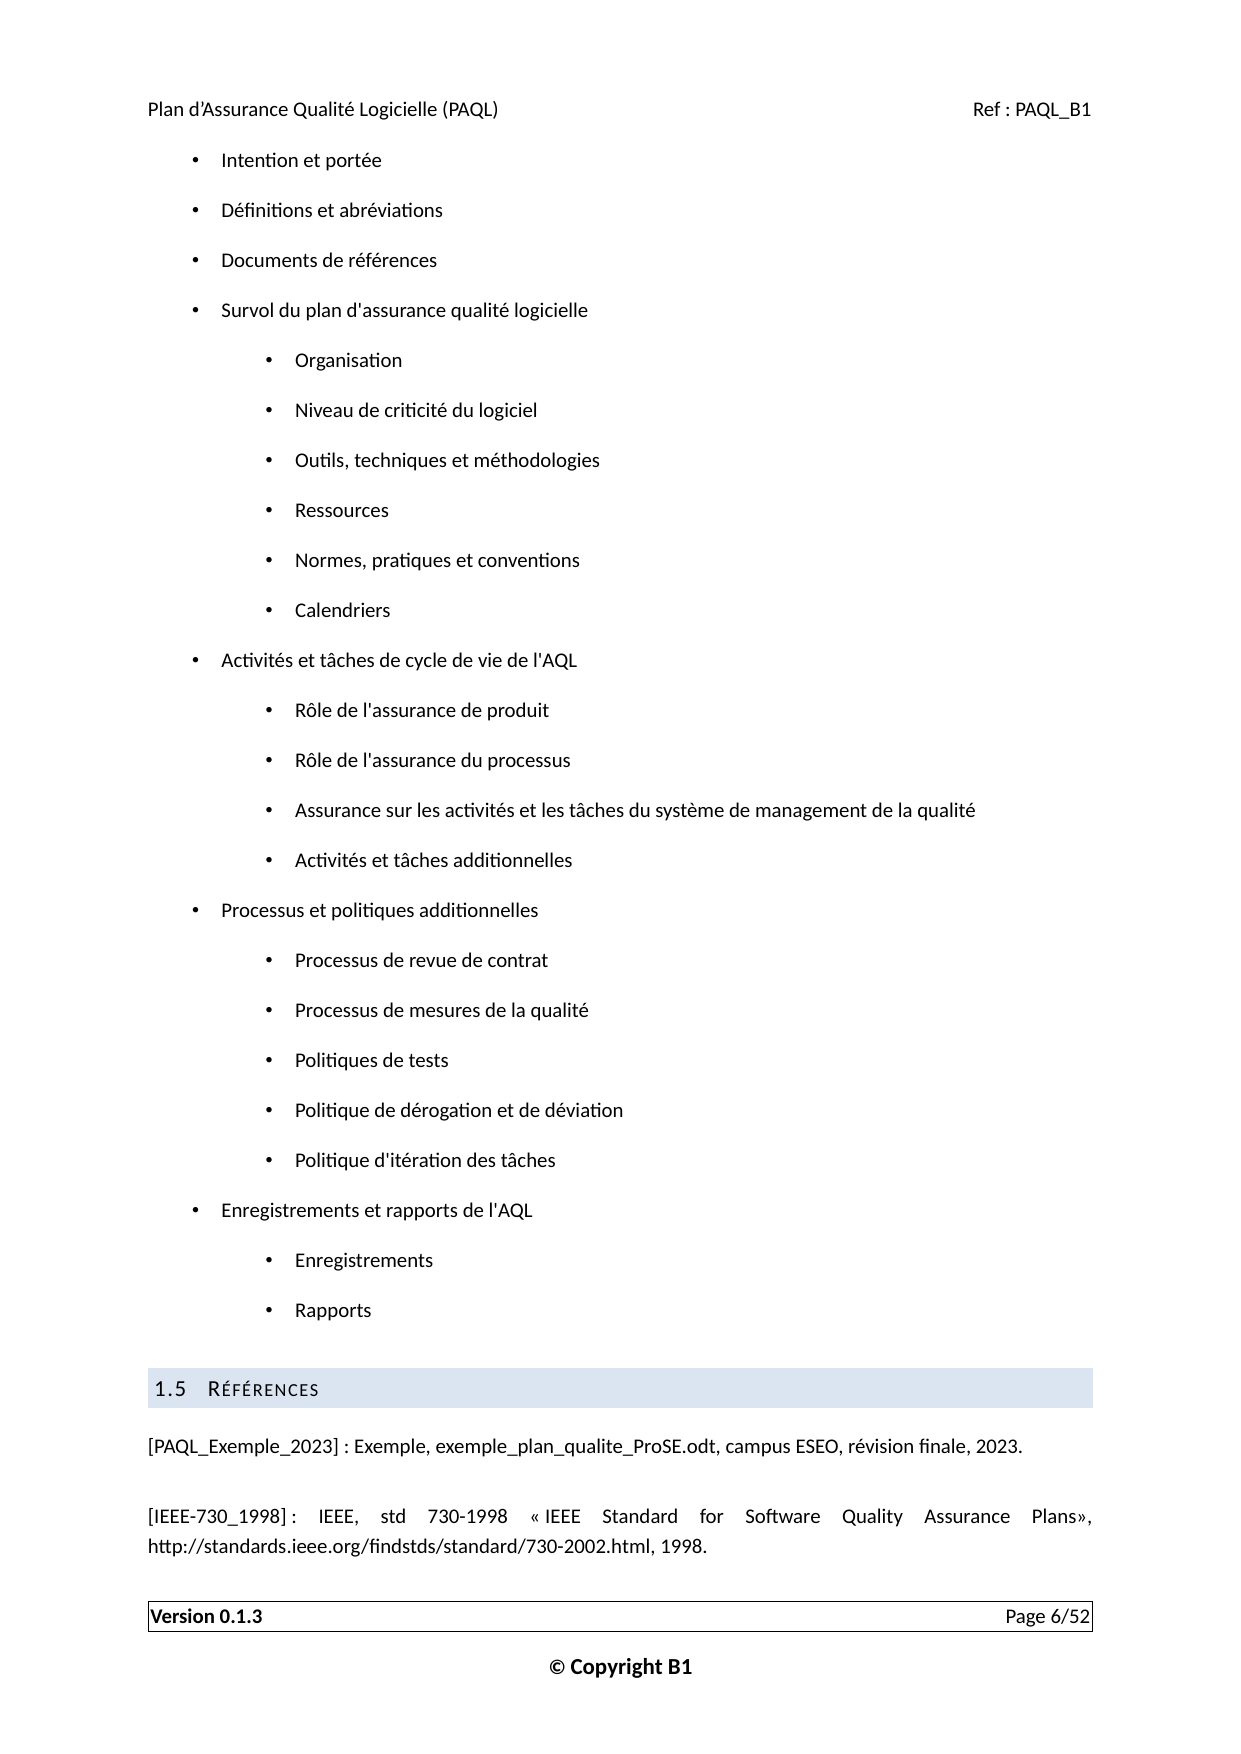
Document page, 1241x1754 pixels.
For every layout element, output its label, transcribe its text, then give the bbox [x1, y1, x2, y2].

list Politiques de tests [265, 1048, 1093, 1073]
list Définitions et abréviations [192, 198, 1093, 223]
list Politique d'itération des tâches [265, 1148, 1093, 1173]
list Enregistrements et rapports de l'AQL [192, 1198, 1093, 1223]
list Assurance sur les activités et les tâches du système de management de la qualité [265, 798, 1093, 823]
list Activités et tâches de cycle de vie de l'AQL [192, 648, 1093, 673]
list Processus de revue de contrat [265, 948, 1093, 973]
list Normes, pratiques et conventions [265, 548, 1093, 573]
list Références [154, 1374, 1086, 1402]
list Outils, techniques et méthodologies [265, 448, 1093, 473]
list Rôle de l'assurance du processus [265, 748, 1093, 773]
list Rapports [265, 1297, 1093, 1323]
list Documents de références [192, 248, 1093, 273]
list Niveau de criticité du logiciel [265, 398, 1093, 423]
list Enregistrements [265, 1248, 1093, 1273]
list Rôle de l'assurance de produit [265, 698, 1093, 723]
list Survol du plan d'assurance qualité logicielle [192, 298, 1093, 323]
list Ressources [265, 498, 1093, 523]
list Intention et portée [192, 148, 1093, 173]
text [IEEE-730_1998] : IEEE, std 730-1998 « IEEE Standard for Software Quality Assurance Plans», http://standards.ieee.org/findstds/standard/730-2002.html, 1998. [148, 1504, 1093, 1558]
list Activités et tâches additionnelles [265, 848, 1093, 873]
list Processus et politiques additionnelles [192, 898, 1093, 923]
list Organisation [265, 348, 1093, 373]
list Politique de dérogation et de déviation [265, 1098, 1093, 1123]
list Calendriers [265, 598, 1093, 623]
list Processus de mesures de la qualité [265, 998, 1093, 1023]
text [PAQL_Exemple_2023] : Exemple, exemple_plan_qualite_ProSE.odt, campus ESEO, révision finale, 2023. [148, 1433, 1093, 1459]
